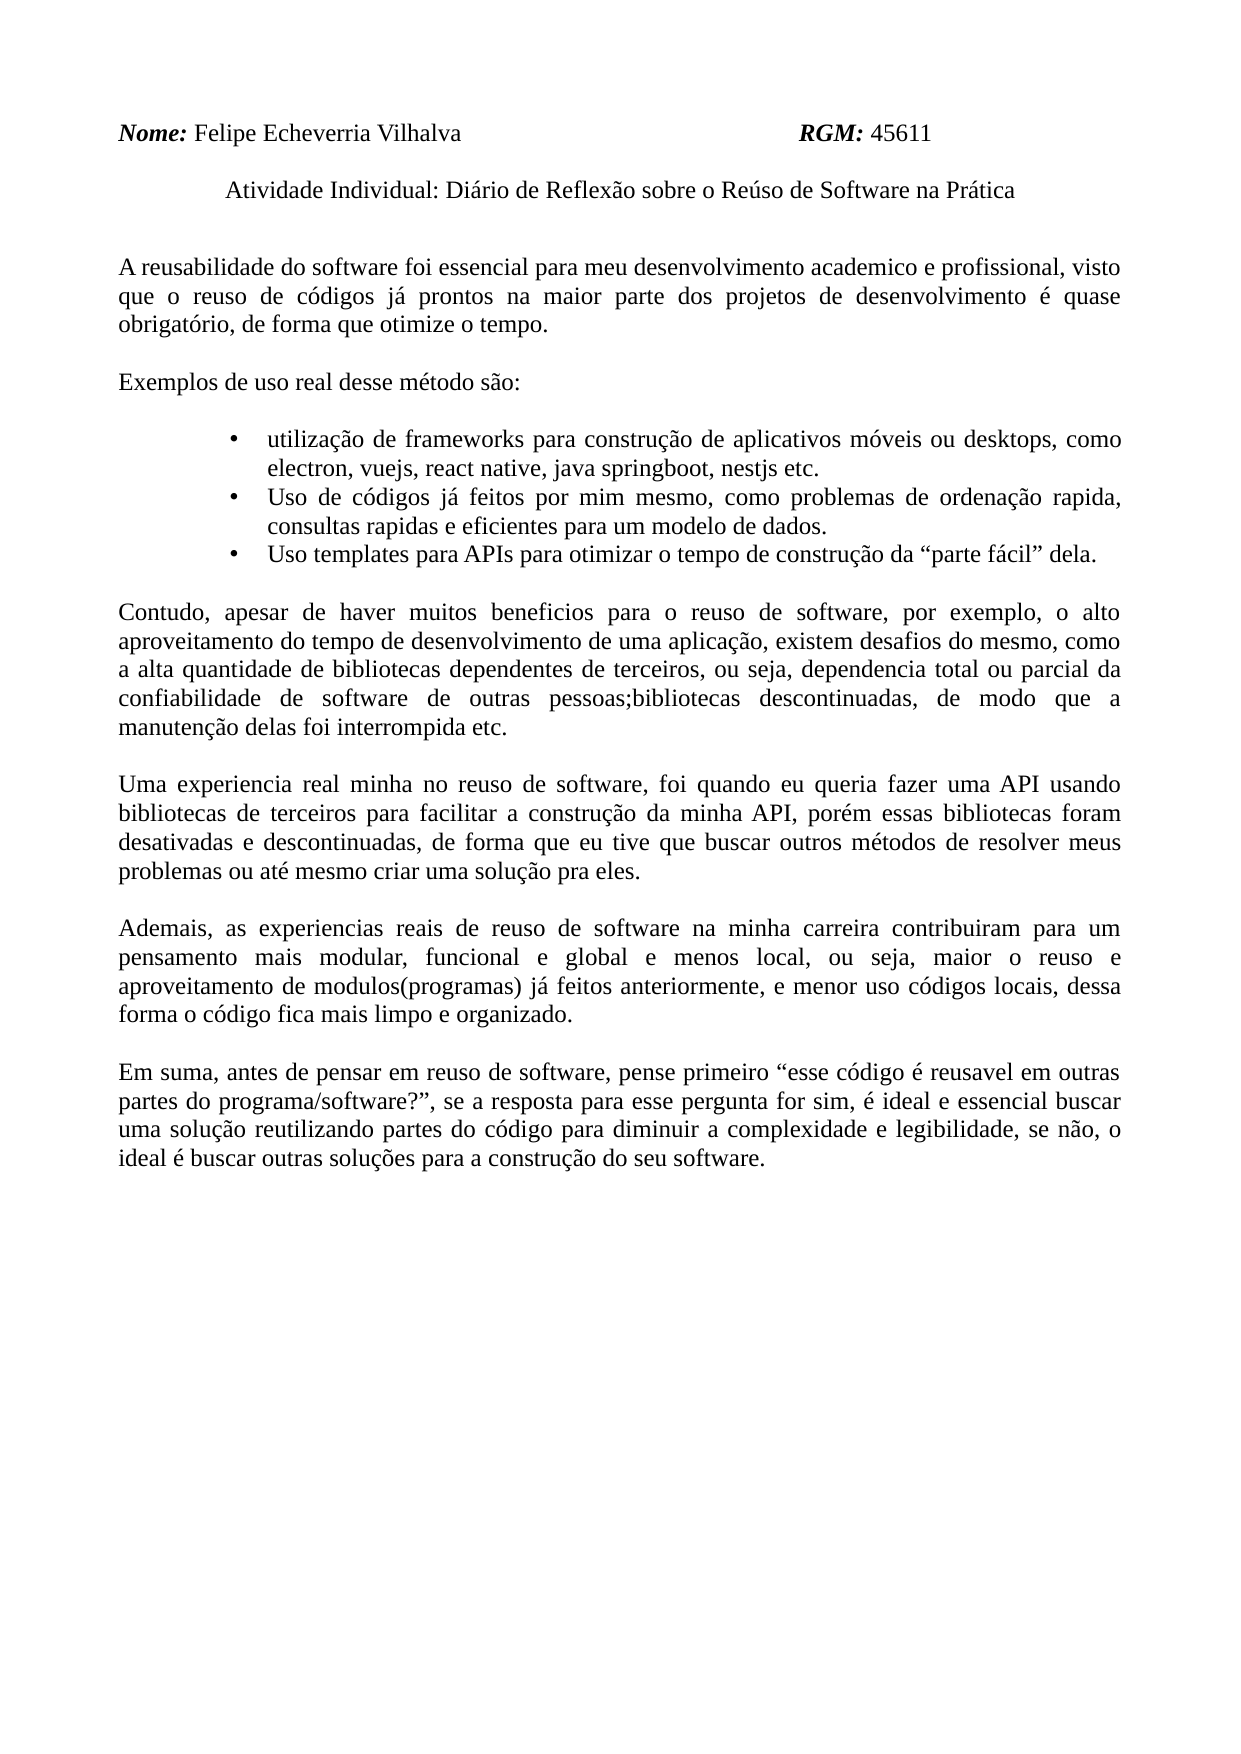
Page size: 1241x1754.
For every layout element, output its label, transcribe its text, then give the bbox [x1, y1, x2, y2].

text Atividade Individual: Diário de Reflexão sobre o Reúso de Software na Prática [118, 176, 1122, 204]
text Ademais, as experiencias reais de reuso de software na minha carreira contribuiram para um pensamento mais modular, funcional e global e menos local, ou seja, maior o reuso e aproveitamento de modulos(programas) já feitos anteriormente, e menor uso códigos locais, dessa forma o código fica mais limpo e organizado. [118, 913, 1122, 1028]
text A reusabilidade do software foi essencial para meu desenvolvimento academico e profissional, visto que o reuso de códigos já prontos na maior parte dos projetos de desenvolvimento é quase obrigatório, de forma que otimize o tempo. [118, 252, 1122, 338]
text Contudo, apesar de haver muitos beneficios para o reuso de software, por exemplo, o alto aproveitamento do tempo de desenvolvimento de uma aplicação, existem desafios do mesmo, como a alta quantidade de bibliotecas dependentes de terceiros, ou seja, dependencia total ou parcial da confiabilidade de software de outras pessoas;bibliotecas descontinuadas, de modo que a manutenção delas foi interrompida etc. [118, 597, 1122, 741]
list Uso de códigos já feitos por mim mesmo, como problemas de ordenação rapida, consultas rapidas e eficientes para um modelo de dados. [229, 482, 1122, 539]
text Nome: Felipe Echeverria Vilhalva RGM: 45611 [118, 118, 1122, 147]
list Uso templates para APIs para otimizar o tempo de construção da “parte fácil” dela. [229, 539, 1122, 568]
list utilização de frameworks para construção de aplicativos móveis ou desktops, como electron, vuejs, react native, java springboot, nestjs etc. [229, 424, 1122, 482]
text Uma experiencia real minha no reuso de software, foi quando eu queria fazer uma API usando bibliotecas de terceiros para facilitar a construção da minha API, porém essas bibliotecas foram desativadas e descontinuadas, de forma que eu tive que buscar outros métodos de resolver meus problemas ou até mesmo criar uma solução pra eles. [118, 769, 1122, 884]
text Em suma, antes de pensar em reuso de software, pense primeiro “esse código é reusavel em outras partes do programa/software?”, se a resposta para esse pergunta for sim, é ideal e essencial buscar uma solução reutilizando partes do código para diminuir a complexidade e legibilidade, se não, o ideal é buscar outras soluções para a construção do seu software. [118, 1057, 1122, 1172]
text Exemplos de uso real desse método são: [118, 367, 1122, 396]
